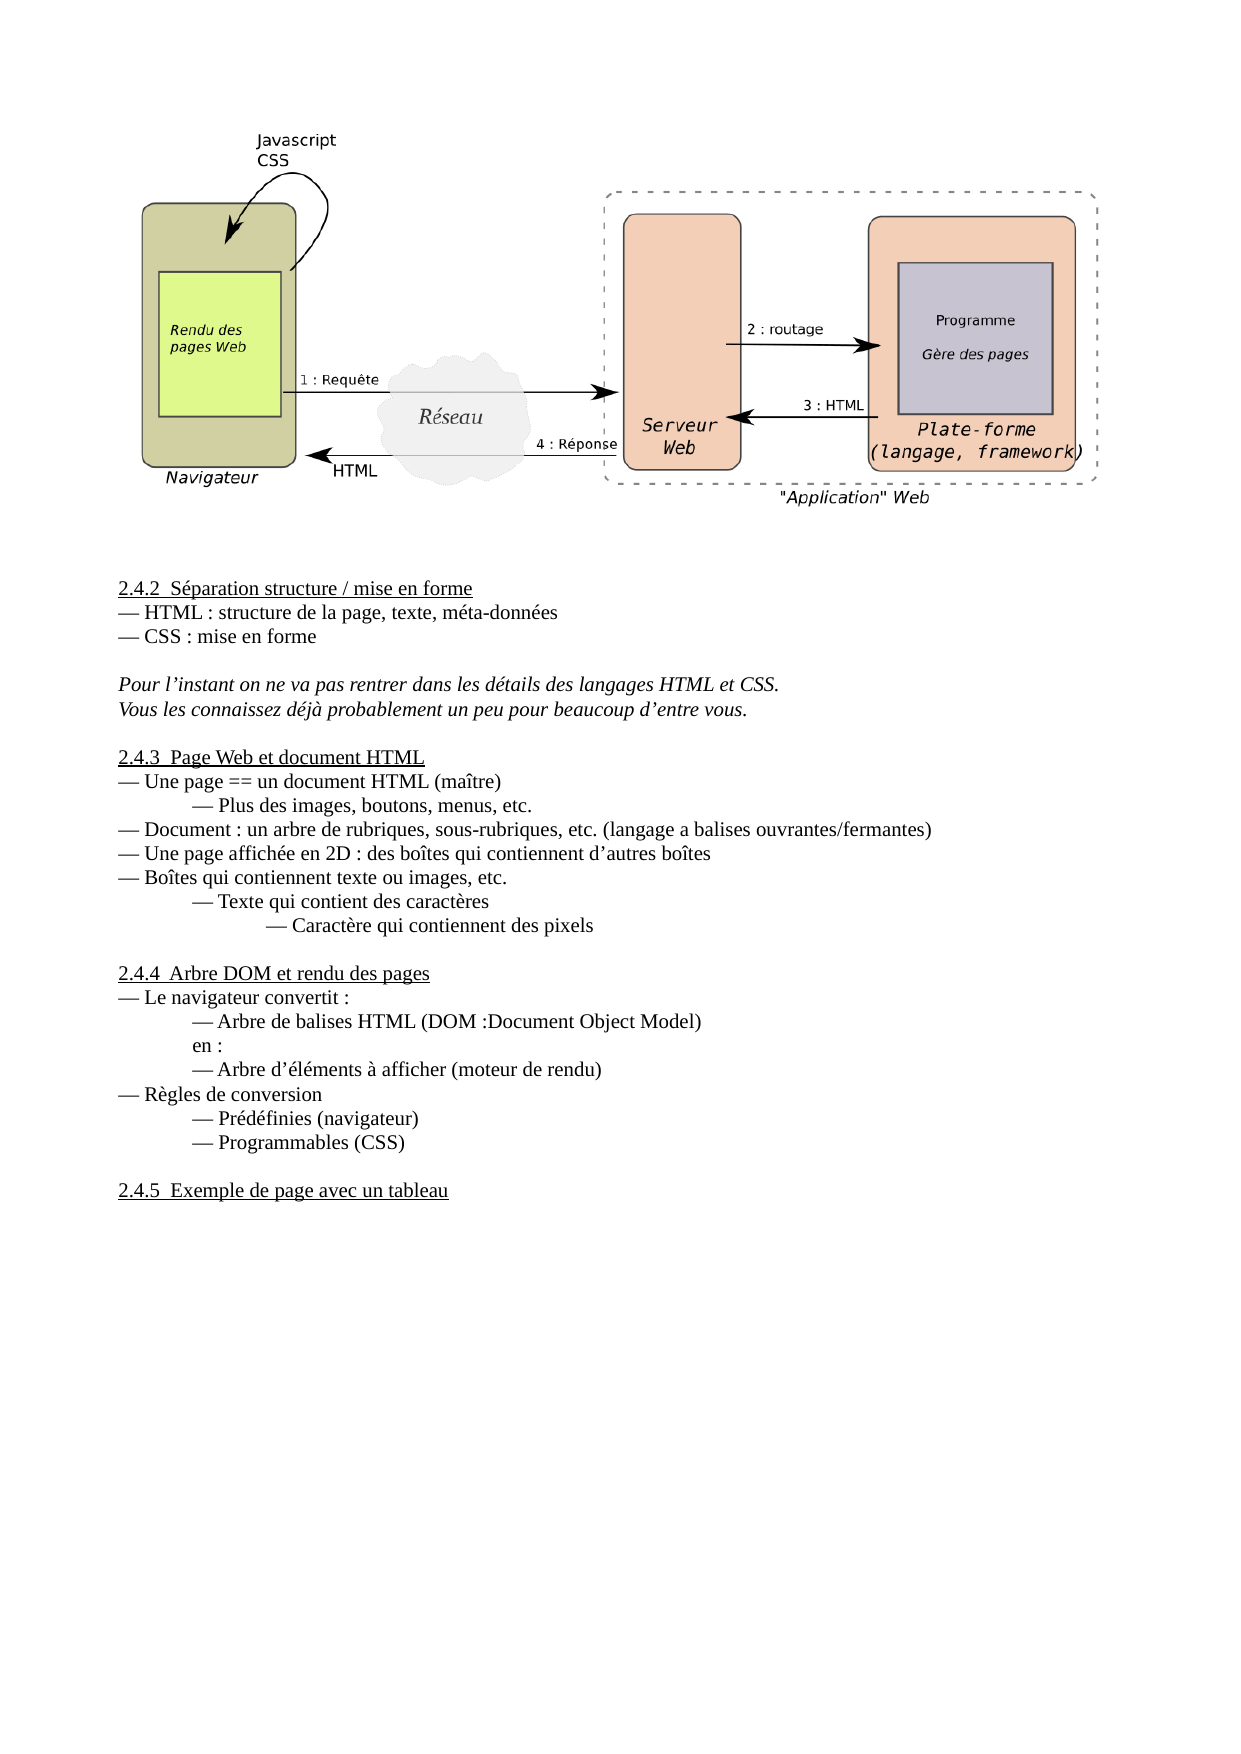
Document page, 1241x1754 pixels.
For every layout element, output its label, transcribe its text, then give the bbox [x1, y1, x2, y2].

text — CSS : mise en forme [118, 624, 1122, 648]
text — HTML : structure de la page, texte, méta-données [118, 600, 1122, 624]
text — Arbre de balises HTML (DOM :Document Object Model) [118, 1009, 1122, 1033]
text — Programmables (CSS) [118, 1129, 1122, 1154]
text — Boîtes qui contiennent texte ou images, etc. [118, 865, 1122, 889]
text en : [118, 1033, 1122, 1057]
text — Document : un arbre de rubriques, sous-rubriques, etc. (langage a balises ouvrantes/fermantes) [118, 817, 1122, 841]
text 2.4.2 Séparation structure / mise en forme [118, 576, 1122, 600]
text — Arbre d’éléments à afficher (moteur de rendu) [118, 1057, 1122, 1081]
text — Le navigateur convertit : [118, 985, 1122, 1009]
text — Une page == un document HTML (maître) [118, 769, 1122, 793]
text — Plus des images, boutons, menus, etc. [118, 793, 1122, 817]
text — Une page affichée en 2D : des boîtes qui contiennent d’autres boîtes [118, 841, 1122, 865]
text — Caractère qui contiennent des pixels [118, 913, 1122, 937]
text — Règles de conversion [118, 1081, 1122, 1106]
text — Prédéfinies (navigateur) [118, 1106, 1122, 1129]
text 2.4.5 Exemple de page avec un tableau [118, 1178, 1122, 1202]
text Pour l’instant on ne va pas rentrer dans les détails des langages HTML et CSS. [118, 672, 1122, 696]
text 2.4.4 Arbre DOM et rendu des pages [118, 961, 1122, 985]
text Vous les connaissez déjà probablement un peu pour beaucoup d’entre vous. [118, 696, 1122, 721]
text — Texte qui contient des caractères [118, 889, 1122, 913]
picture [118, 118, 1123, 528]
text 2.4.3 Page Web et document HTML [118, 744, 1122, 769]
